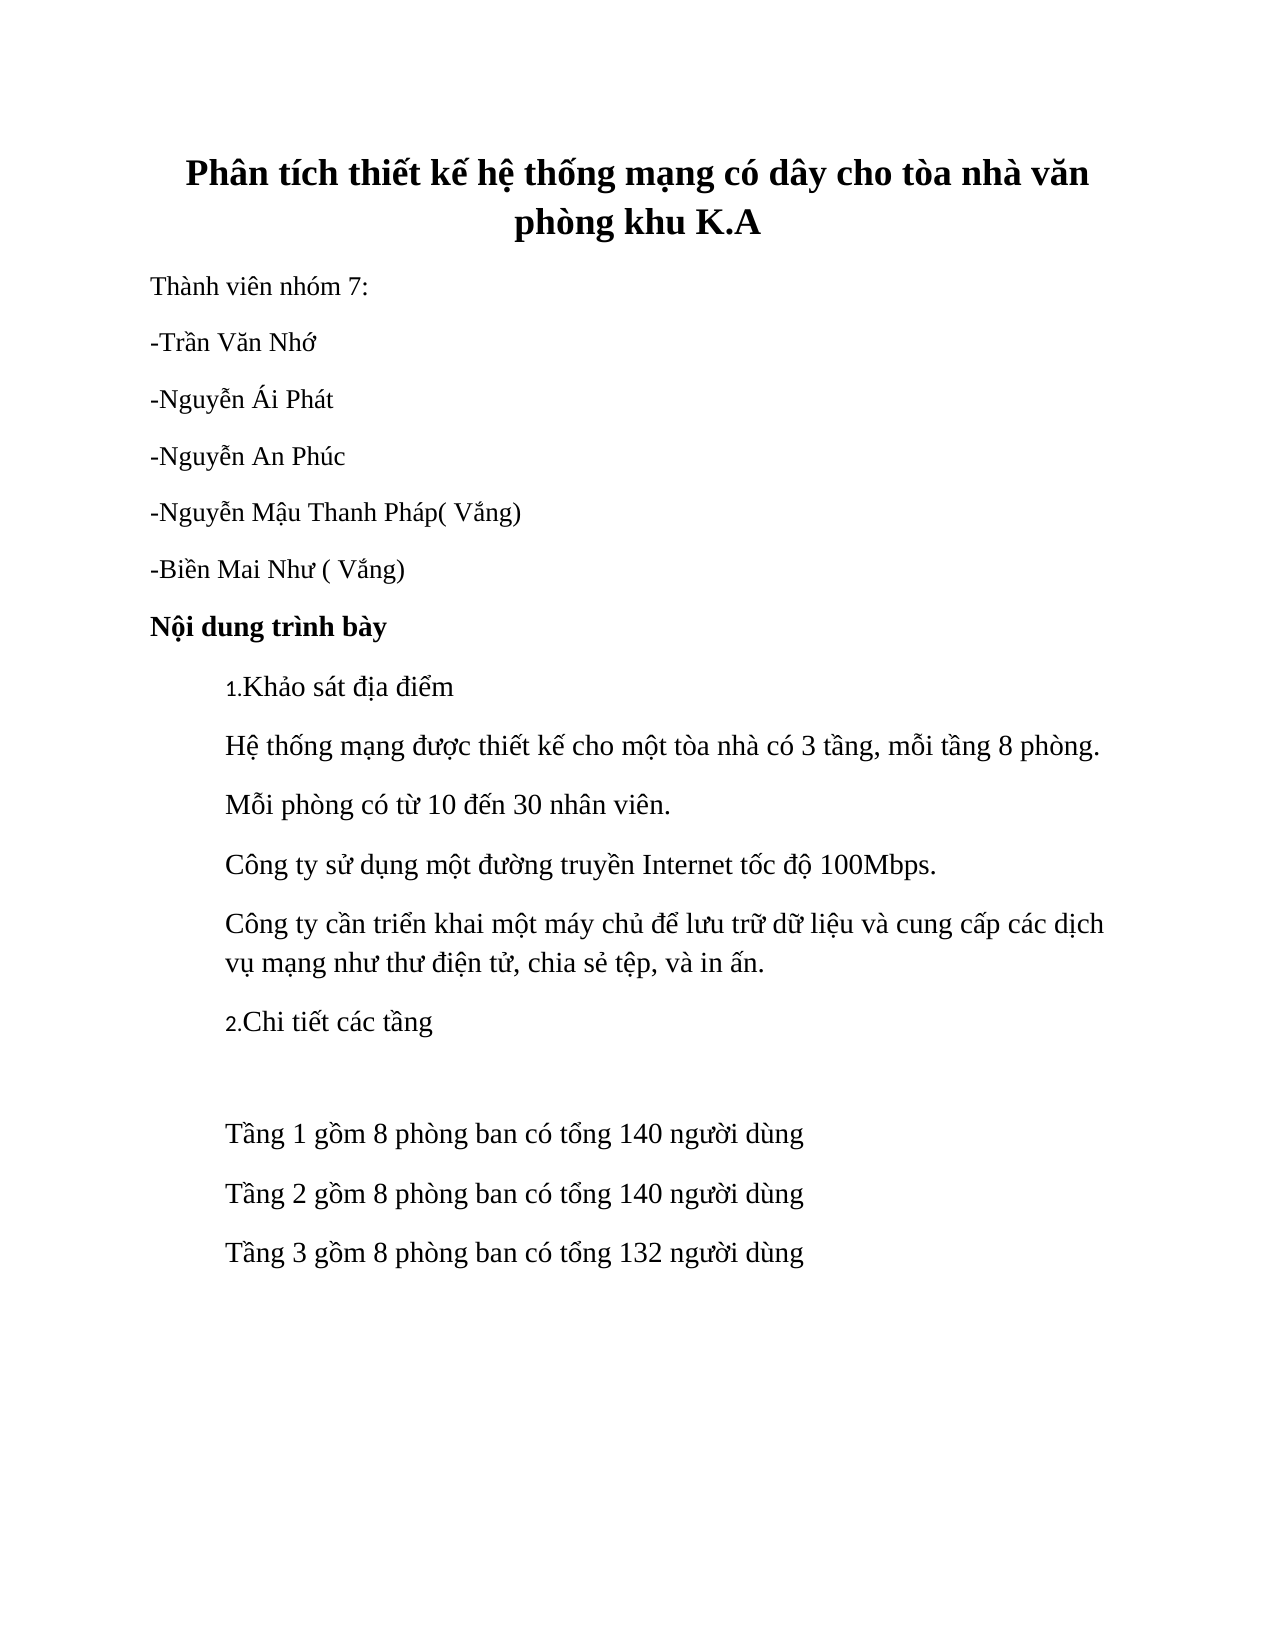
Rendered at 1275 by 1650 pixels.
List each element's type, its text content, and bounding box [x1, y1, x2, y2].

text -Nguyễn Mậu Thanh Pháp( Vắng) [150, 496, 1125, 527]
list Công ty cần triển khai một máy chủ để lưu trữ dữ liệu và cung cấp các dịch vụ mạng như thư điện tử, chia sẻ tệp, và in ấn. [225, 906, 1125, 978]
list Công ty sử dụng một đường truyền Internet tốc độ 100Mbps. [225, 847, 1125, 880]
text Thành viên nhóm 7: [150, 270, 1125, 301]
list Mỗi phòng có từ 10 đến 30 nhân viên. [225, 787, 1125, 821]
text -Nguyễn An Phúc [150, 440, 1125, 471]
list Hệ thống mạng được thiết kế cho một tòa nhà có 3 tầng, mỗi tầng 8 phòng. [225, 728, 1125, 762]
list Tầng 3 gồm 8 phòng ban có tổng 132 người dùng [225, 1235, 1125, 1269]
list Tầng 2 gồm 8 phòng ban có tổng 140 người dùng [225, 1176, 1125, 1209]
text -Biền Mai Như ( Vắng) [150, 553, 1125, 584]
text -Nguyễn Ái Phát [150, 383, 1125, 414]
text Phân tích thiết kế hệ thống mạng có dây cho tòa nhà văn phòng khu K.A [150, 150, 1125, 243]
text -Trần Văn Nhớ [150, 327, 1125, 358]
list Tầng 1 gồm 8 phòng ban có tổng 140 người dùng [225, 1117, 1125, 1150]
list Khảo sát địa điểm [225, 669, 1125, 702]
list Chi tiết các tầng [225, 1004, 1125, 1038]
text Nội dung trình bày [150, 609, 1125, 643]
